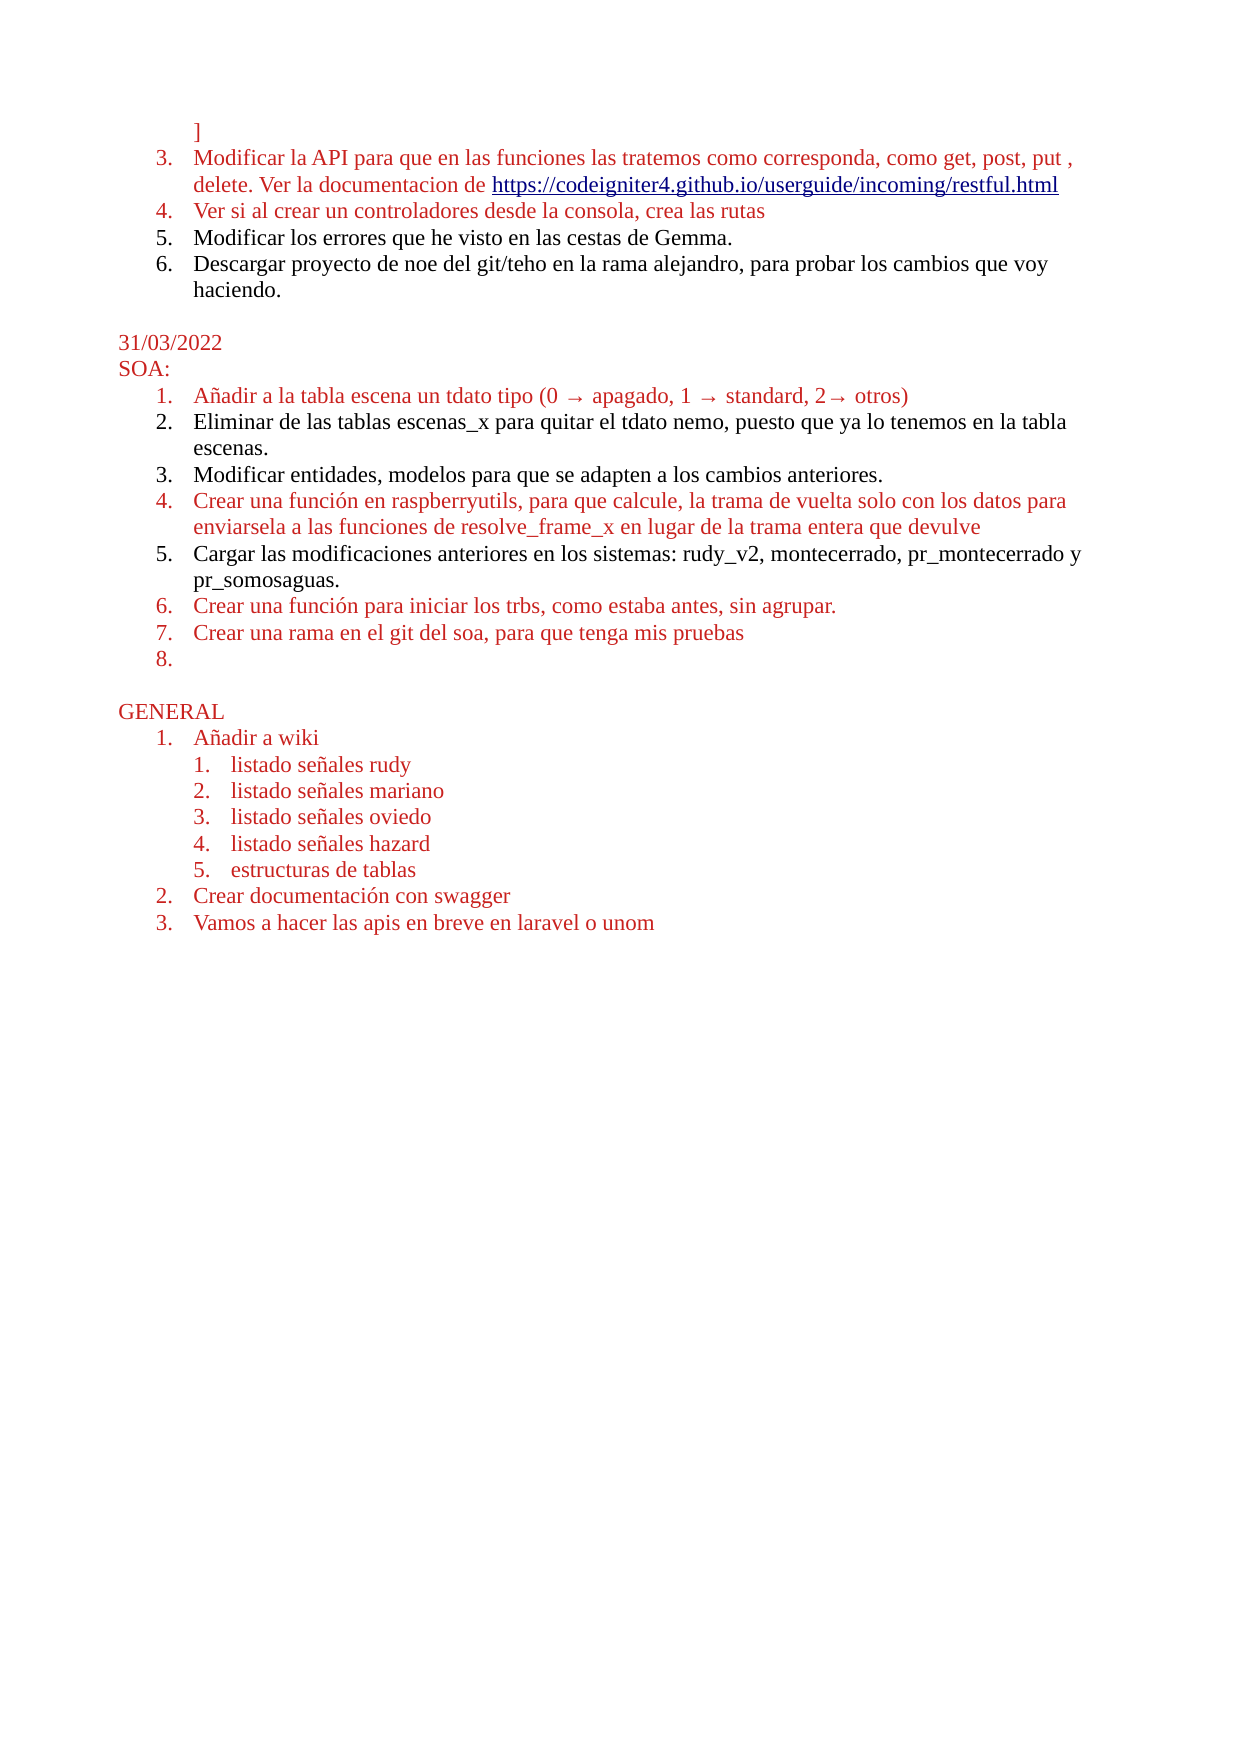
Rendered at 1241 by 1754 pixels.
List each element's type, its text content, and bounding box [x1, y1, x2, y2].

list estructuras de tablas [193, 856, 1122, 882]
list Crear una función para iniciar los trbs, como estaba antes, sin agrupar. [156, 592, 1122, 619]
list Eliminar de las tablas escenas_x para quitar el tdato nemo, puesto que ya lo tenemos en la tabla escenas. [156, 408, 1122, 461]
list Vamos a hacer las apis en breve en laravel o unom [156, 909, 1122, 935]
text 31/03/2022 [118, 329, 1122, 355]
list listado señales hazard [193, 830, 1122, 856]
list Crear una rama en el git del soa, para que tenga mis pruebas [156, 619, 1122, 645]
list Ver si al crear un controladores desde la consola, crea las rutas [156, 197, 1122, 223]
list Crear documentación con swagger [156, 882, 1122, 909]
list Modificar los errores que he visto en las cestas de Gemma. [156, 223, 1122, 250]
list Modificar la API para que en las funciones las tratemos como corresponda, como get, post, put , delete. Ver la documentacion de https://codeigniter4.github.io/userguide/incoming/restful.html [156, 144, 1122, 197]
list Añadir a wiki [156, 724, 1122, 751]
list listado señales mariano [193, 777, 1122, 803]
list Añadir a la tabla escena un tdato tipo (0 → apagado, 1 → standard, 2→ otros) [156, 382, 1122, 408]
list Descargar proyecto de noe del git/teho en la rama alejandro, para probar los cambios que voy haciendo. [156, 250, 1122, 303]
list ] [156, 118, 1122, 144]
list listado señales rudy [193, 751, 1122, 777]
text SOA: [118, 355, 1122, 382]
list Crear una función en raspberryutils, para que calcule, la trama de vuelta solo con los datos para enviarsela a las funciones de resolve_frame_x en lugar de la trama entera que devulve [156, 487, 1122, 540]
list Cargar las modificaciones anteriores en los sistemas: rudy_v2, montecerrado, pr_montecerrado y pr_somosaguas. [156, 540, 1122, 592]
list listado señales oviedo [193, 803, 1122, 830]
list Modificar entidades, modelos para que se adapten a los cambios anteriores. [156, 461, 1122, 487]
text GENERAL [118, 698, 1122, 724]
